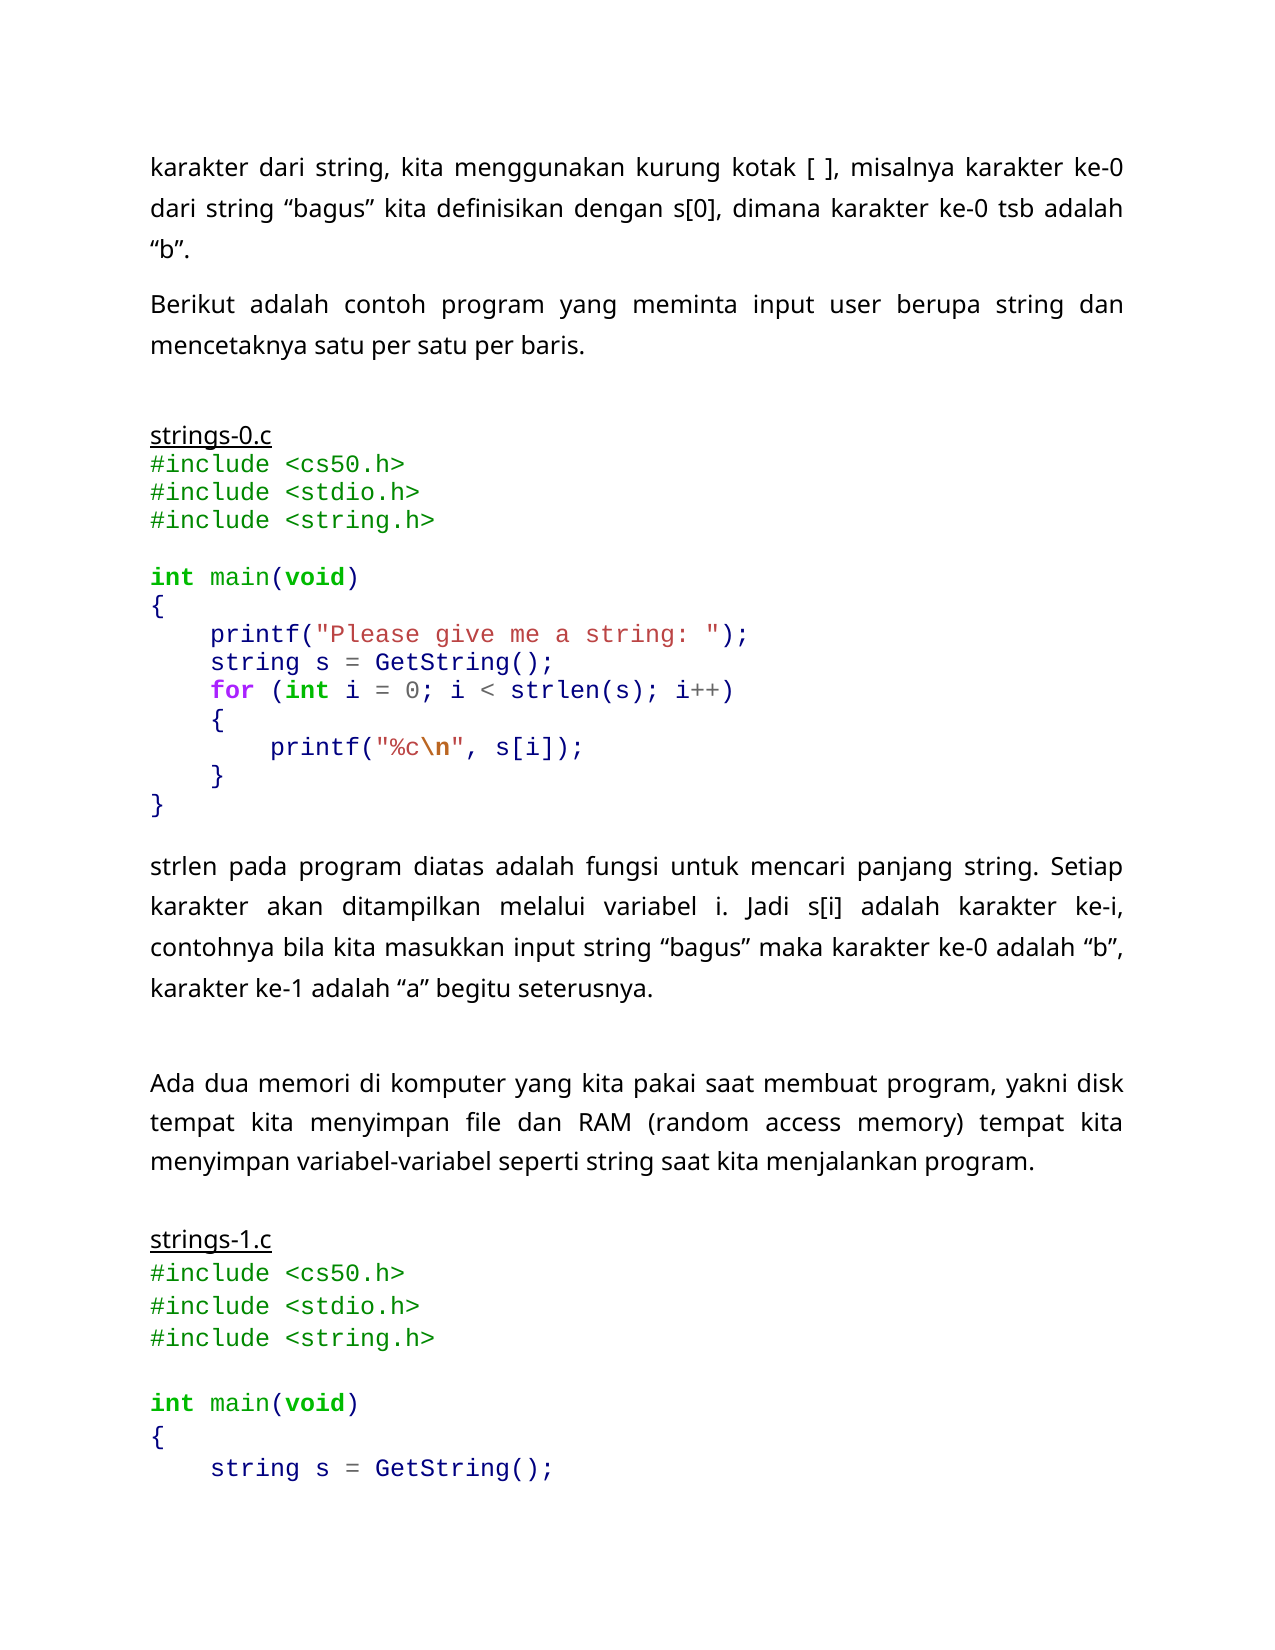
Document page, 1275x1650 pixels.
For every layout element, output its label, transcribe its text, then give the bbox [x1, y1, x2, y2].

text Ada dua memori di komputer yang kita pakai saat membuat program, yakni disk tempat kita menyimpan file dan RAM (random access memory) tempat kita menyimpan variabel-variabel seperti string saat kita menjalankan program. [150, 1065, 1125, 1178]
text strings-1.c [150, 1222, 1125, 1256]
text } [150, 763, 1125, 791]
text for (int i = 0; i < strlen(s); i++) [150, 678, 1125, 706]
text } [150, 791, 1125, 820]
text string s = GetString(); [150, 650, 1125, 678]
text #include <cs50.h> #include <stdio.h> #include <string.h> int main(void) { string s = GetString(); [150, 1261, 1125, 1484]
text printf("Please give me a string: "); [150, 621, 1125, 650]
text int main(void) [150, 565, 1125, 593]
text { [150, 593, 1125, 621]
text #include <stdio.h> [150, 480, 1125, 508]
text #include <string.h> [150, 508, 1125, 536]
text strlen pada program diatas adalah fungsi untuk mencari panjang string. Setiap karakter akan ditampilkan melalui variabel i. Jadi s[i] adalah karakter ke-i, contohnya bila kita masukkan input string “bagus” maka karakter ke-0 adalah “b”, karakter ke-1 adalah “a” begitu seterusnya. [150, 848, 1125, 1005]
text { [150, 706, 1125, 735]
text strings-0.c [150, 417, 1125, 451]
text karakter dari string, kita menggunakan kurung kotak [ ], misalnya karakter ke-0 dari string “bagus” kita definisikan dengan s[0], dimana karakter ke-0 tsb adalah “b”. [150, 150, 1125, 266]
text #include <cs50.h> [150, 451, 1125, 480]
text printf("%c\n", s[i]); [150, 735, 1125, 763]
text Berikut adalah contoh program yang meminta input user berupa string dan mencetaknya satu per satu per baris. [150, 287, 1125, 362]
